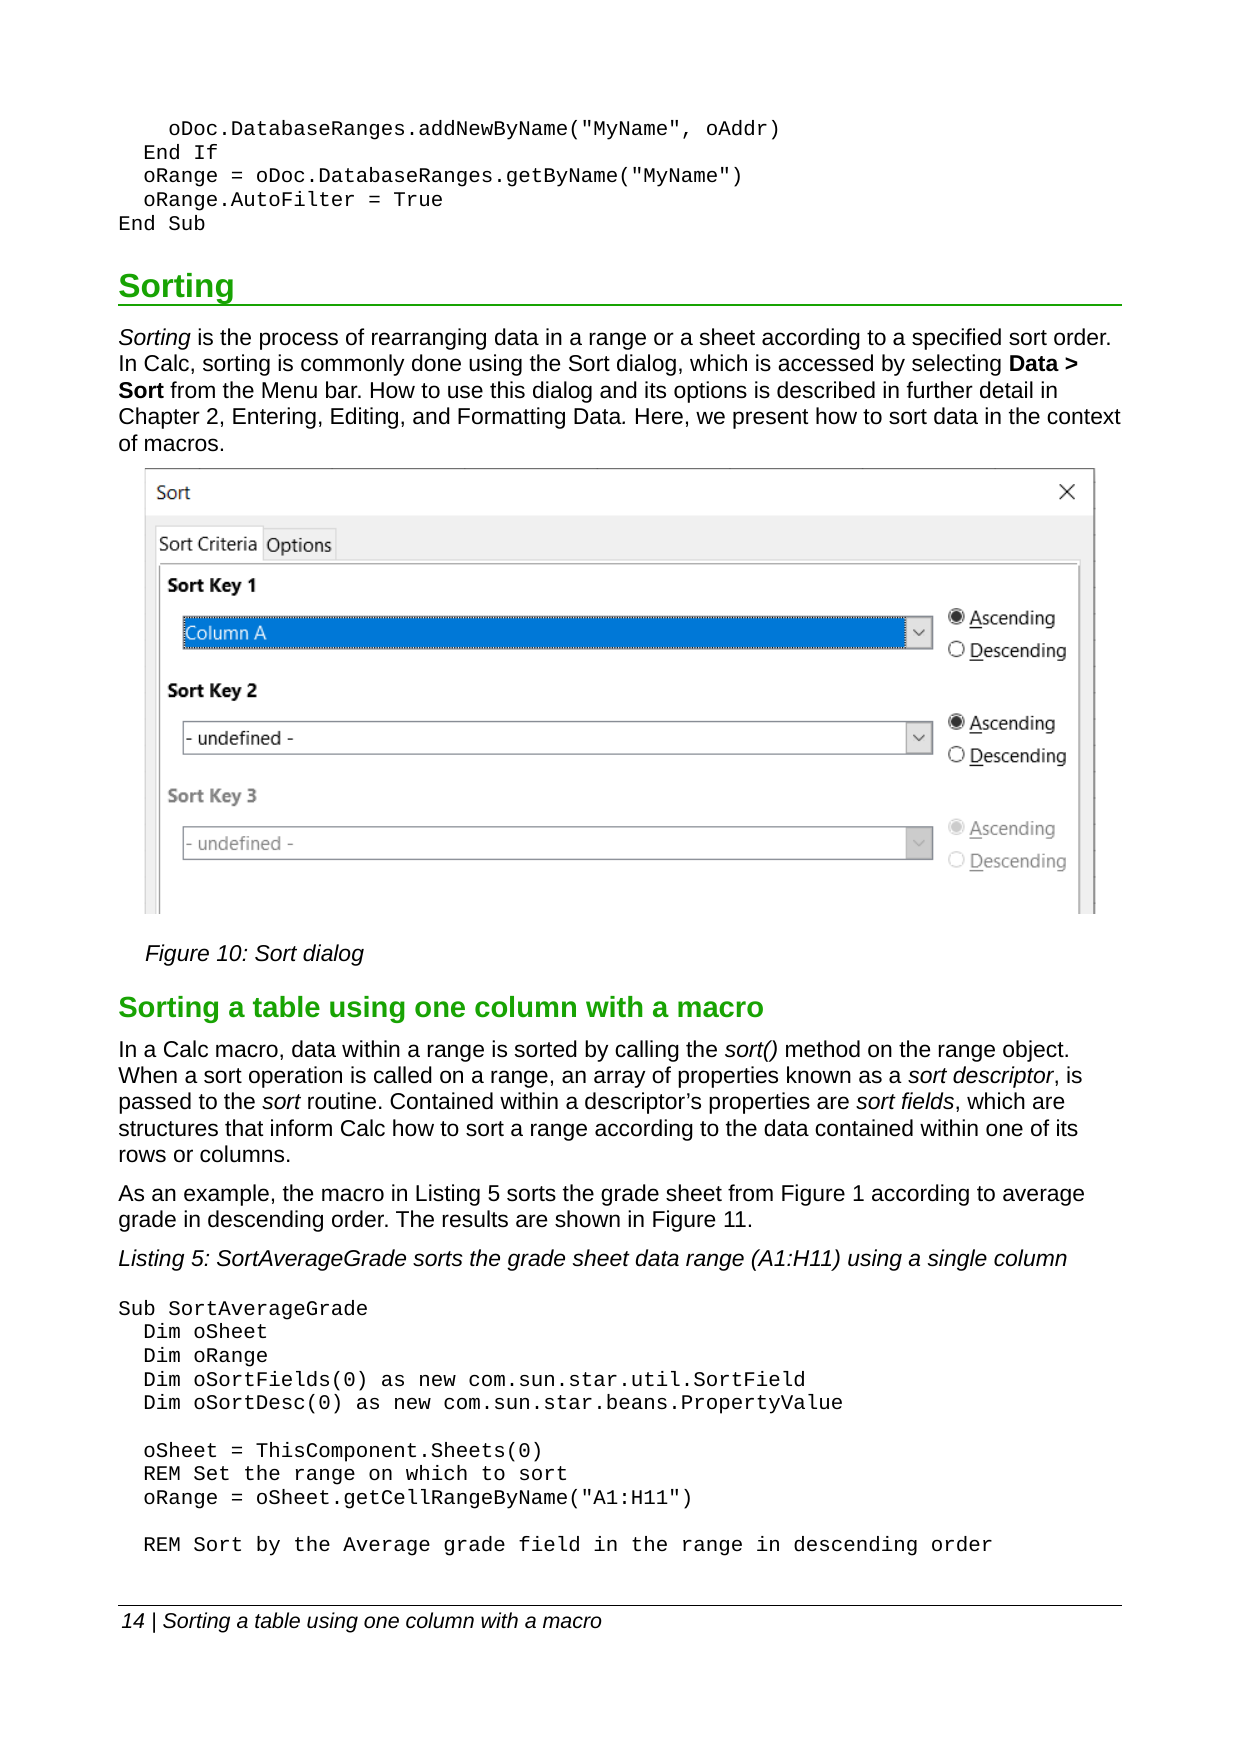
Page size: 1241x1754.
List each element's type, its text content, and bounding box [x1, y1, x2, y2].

text End If [118, 142, 1122, 165]
text Dim oRange [118, 1345, 1122, 1369]
text Sorting is the process of rearranging data in a range or a sheet according to a specified sort order. In Calc, sorting is commonly done using the Sort dialog, which is accessed by selecting Data > Sort from the Menu bar. How to use this dialog and its options is described in further detail in Chapter 2, Entering, Editing, and Formatting Data. Here, we present how to sort data in the context of macros. [118, 324, 1122, 456]
text Dim oSortFields(0) as new com.sun.star.util.SortField [118, 1369, 1122, 1392]
subtitle Sorting [118, 266, 1122, 304]
text In a Calc macro, data within a range is sorted by calling the sort() method on the range object. When a sort operation is called on a range, an array of properties known as a sort descriptor, is passed to the sort routine. Contained within a descriptor’s properties are sort fields, which are structures that inform Calc how to sort a range according to the data contained within one of its rows or columns. [118, 1036, 1122, 1167]
text Listing 5: SortAverageGrade sorts the grade sheet data range (A1:H11) using a single column [118, 1245, 1122, 1271]
subtitle Sorting a table using one column with a macro [118, 990, 1122, 1024]
text Figure 10: Sort dialog [145, 914, 1096, 967]
text Dim oSortDesc(0) as new com.sun.star.beans.PropertyValue [118, 1392, 1122, 1416]
text REM Sort by the Average grade field in the range in descending order [118, 1534, 1122, 1558]
text End Sub [118, 213, 1122, 236]
text Sub SortAverageGrade [118, 1298, 1122, 1321]
text oRange = oDoc.DatabaseRanges.getByName("MyName") [118, 165, 1122, 189]
text oRange.AutoFilter = True [118, 189, 1122, 213]
text oDoc.DatabaseRanges.addNewByName("MyName", oAddr) [118, 118, 1122, 142]
text oSheet = ThisComponent.Sheets(0) [118, 1439, 1122, 1463]
text As an example, the macro in Listing 5 sorts the grade sheet from Figure 1 according to average grade in descending order. The results are shown in Figure 11. [118, 1180, 1122, 1232]
text REM Set the range on which to sort [118, 1463, 1122, 1487]
text oRange = oSheet.getCellRangeByName("A1:H11") [118, 1487, 1122, 1511]
picture [144, 468, 1096, 914]
text Dim oSheet [118, 1321, 1122, 1345]
